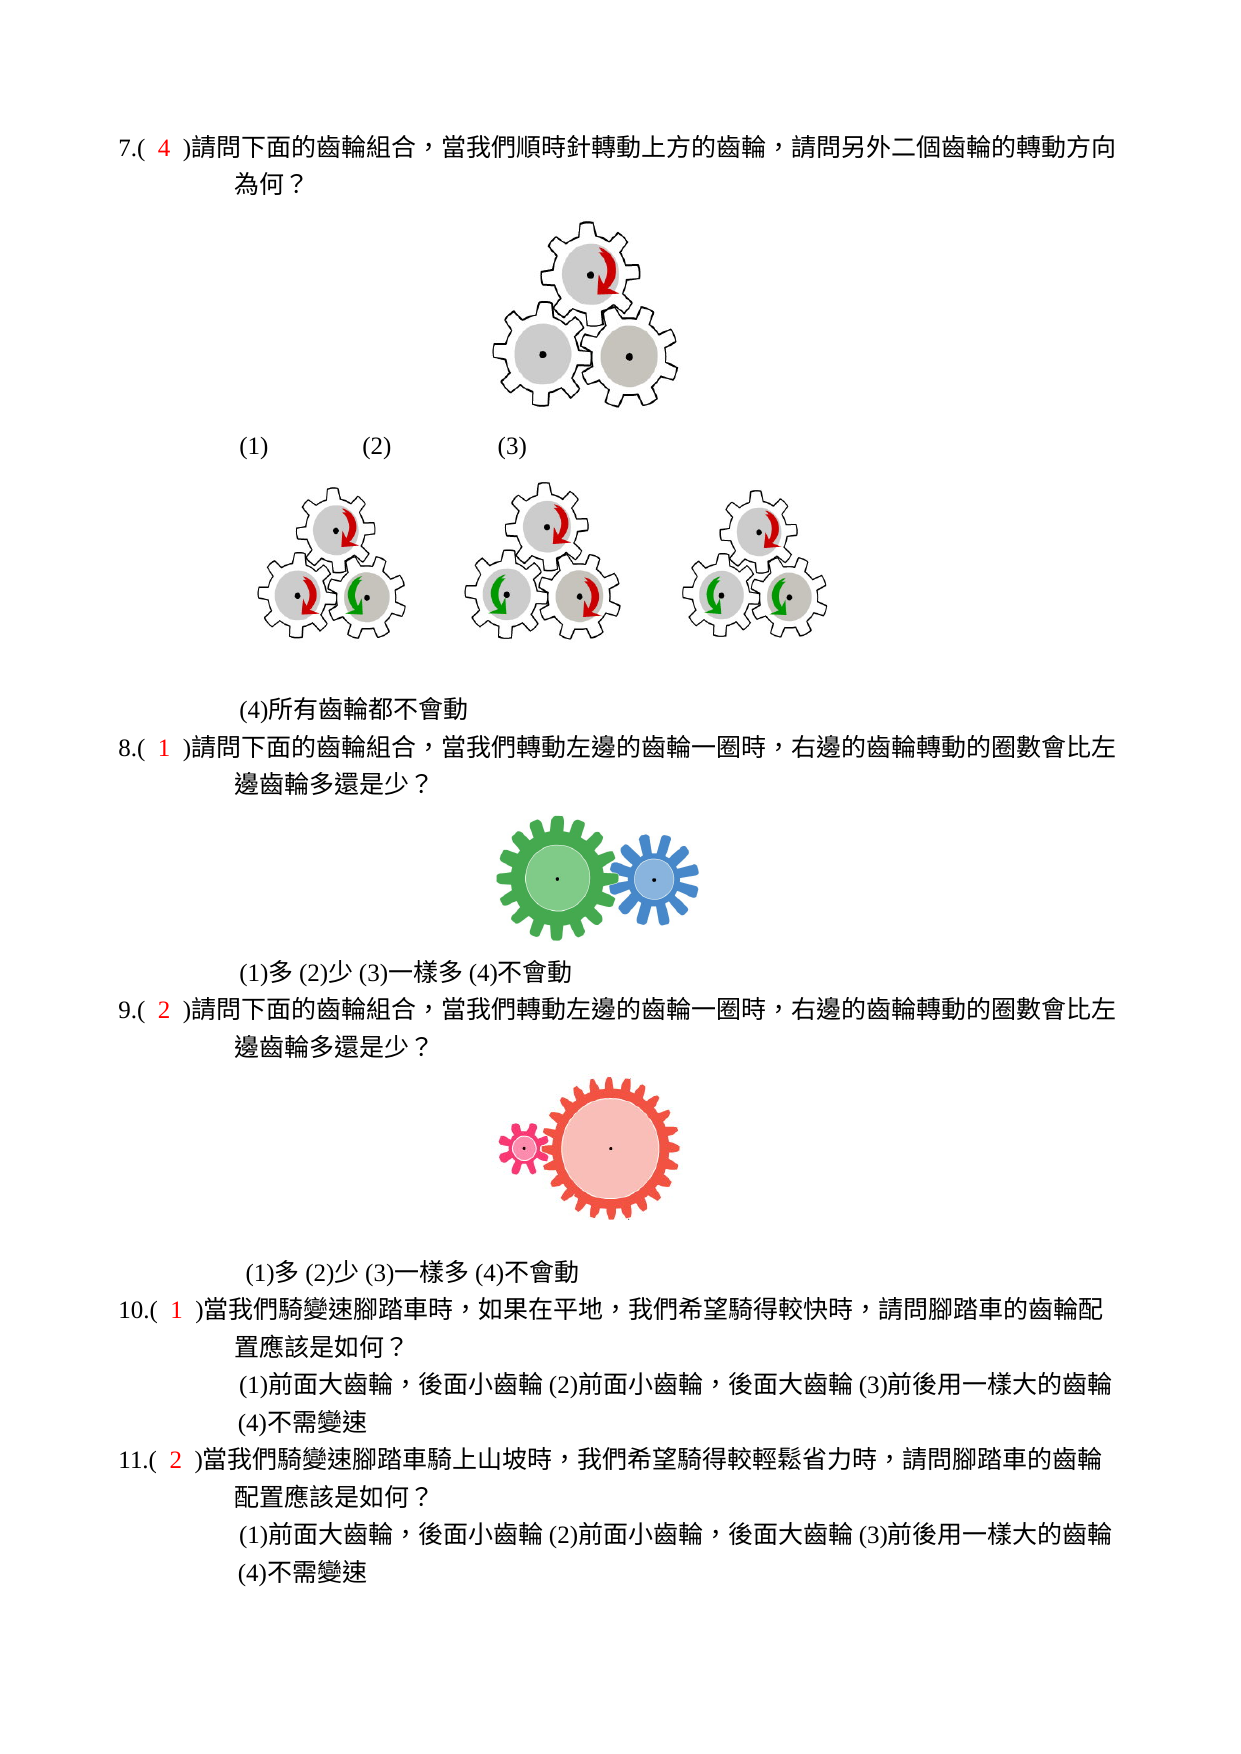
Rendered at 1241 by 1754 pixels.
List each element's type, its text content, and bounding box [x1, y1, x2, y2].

picture [491, 811, 702, 942]
text (1)多 (2)少 (3)一樣多 (4)不會動 [118, 1252, 1122, 1289]
text 10.( 1 )當我們騎變速腳踏車時，如果在平地，我們希望騎得較快時，請問腳踏車的齒輪配置應該是如何？ [118, 1289, 1122, 1364]
text 11.( 2 )當我們騎變速腳踏車騎上山坡時，我們希望騎得較輕鬆省力時，請問腳踏車的齒輪配置應該是如何？ [118, 1439, 1122, 1514]
text 8.( 1 )請問下面的齒輪組合，當我們轉動左邊的齒輪一圈時，右邊的齒輪轉動的圈數會比左邊齒輪多還是少？ [118, 727, 1122, 802]
picture [491, 211, 683, 415]
text (1) (2) (3) [118, 427, 1122, 464]
text (4)所有齒輪都不會動 [118, 689, 1122, 727]
text (1)多 (2)少 (3)一樣多 (4)不會動 [118, 952, 1122, 989]
picture [491, 1073, 683, 1220]
text 7.( 4 )請問下面的齒輪組合，當我們順時針轉動上方的齒輪，請問另外二個齒輪的轉動方向為何？ [118, 127, 1122, 202]
picture [255, 473, 409, 643]
text 9.( 2 )請問下面的齒輪組合，當我們轉動左邊的齒輪一圈時，右邊的齒輪轉動的圈數會比左邊齒輪多還是少？ [118, 989, 1122, 1064]
picture [460, 473, 622, 643]
text (1)前面大齒輪，後面小齒輪 (2)前面小齒輪，後面大齒輪 (3)前後用一樣大的齒輪 (4)不需變速 [238, 1364, 1122, 1439]
picture [679, 483, 830, 643]
text (1)前面大齒輪，後面小齒輪 (2)前面小齒輪，後面大齒輪 (3)前後用一樣大的齒輪 (4)不需變速 [238, 1514, 1122, 1589]
